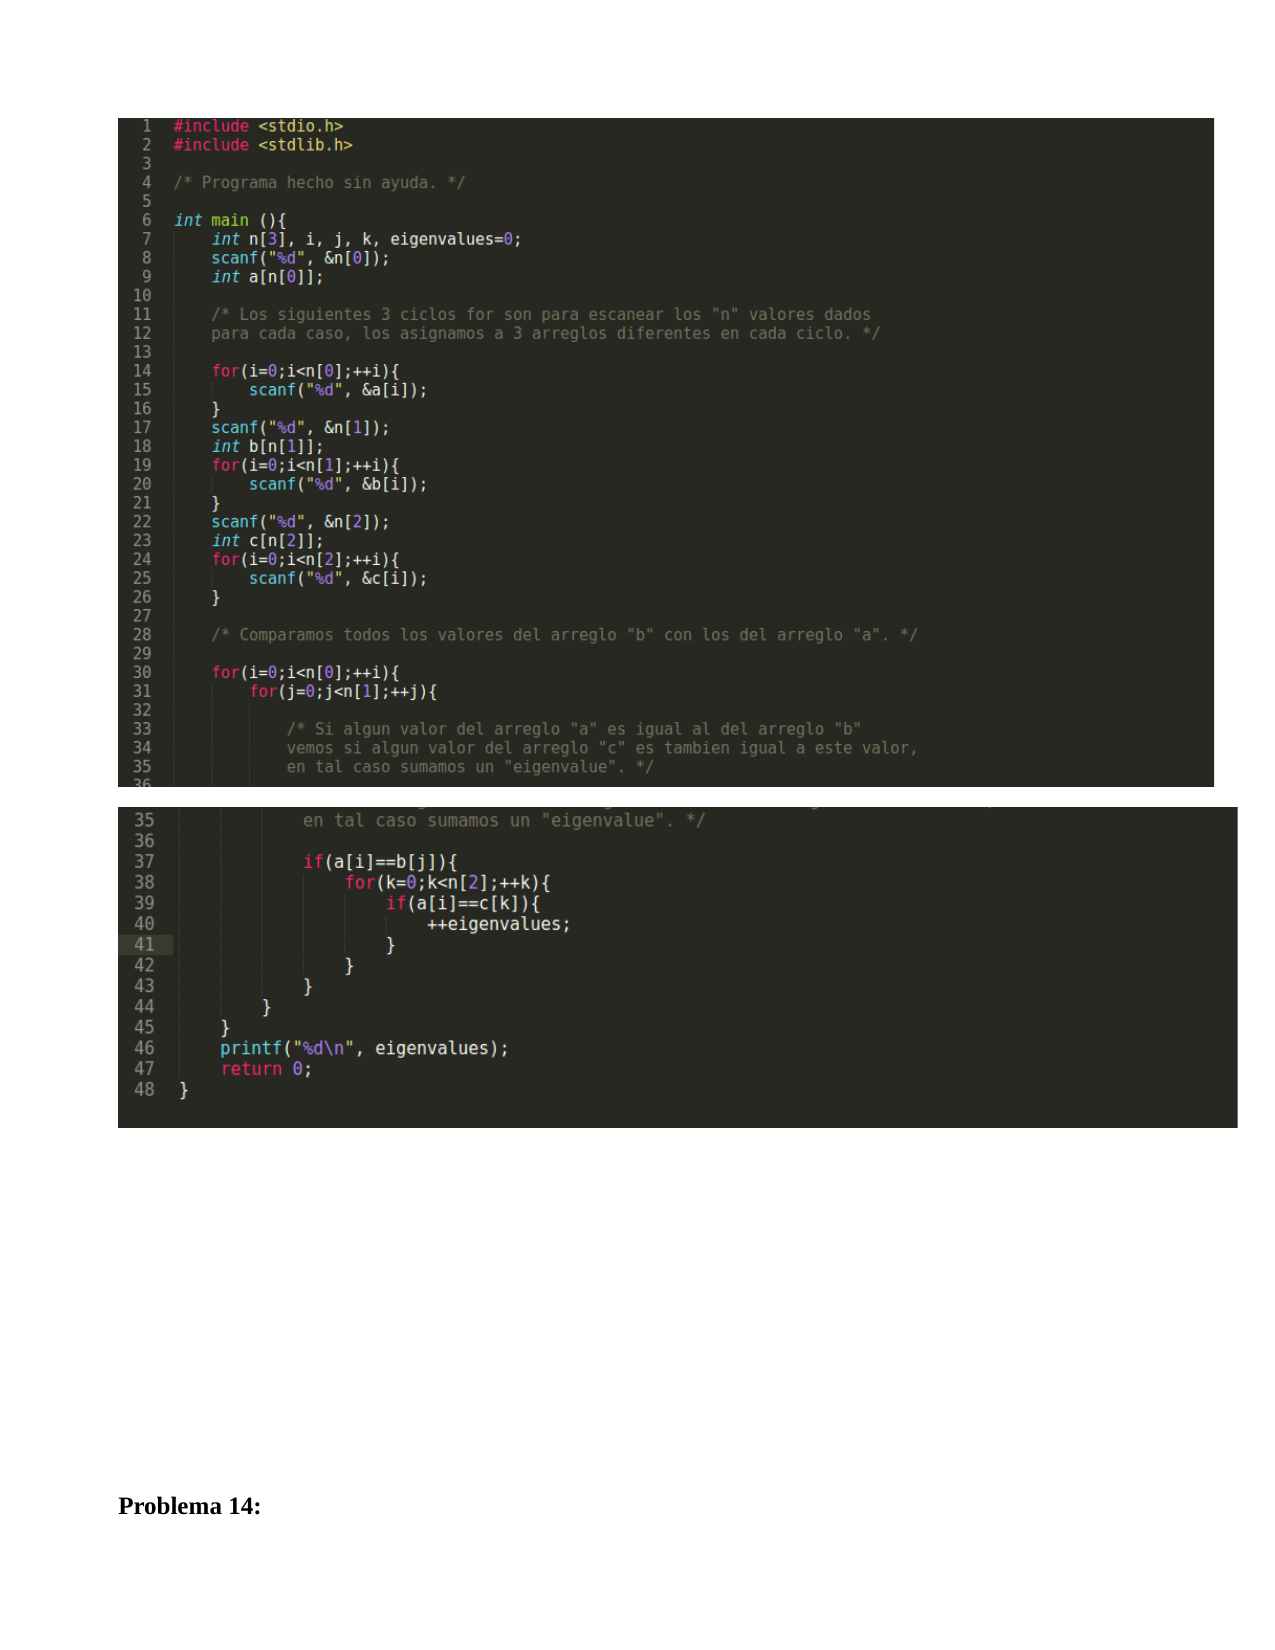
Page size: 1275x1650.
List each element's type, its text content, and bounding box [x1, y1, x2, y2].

picture [118, 118, 1215, 787]
picture [118, 807, 1238, 1128]
text Problema 14: [118, 1491, 1157, 1520]
